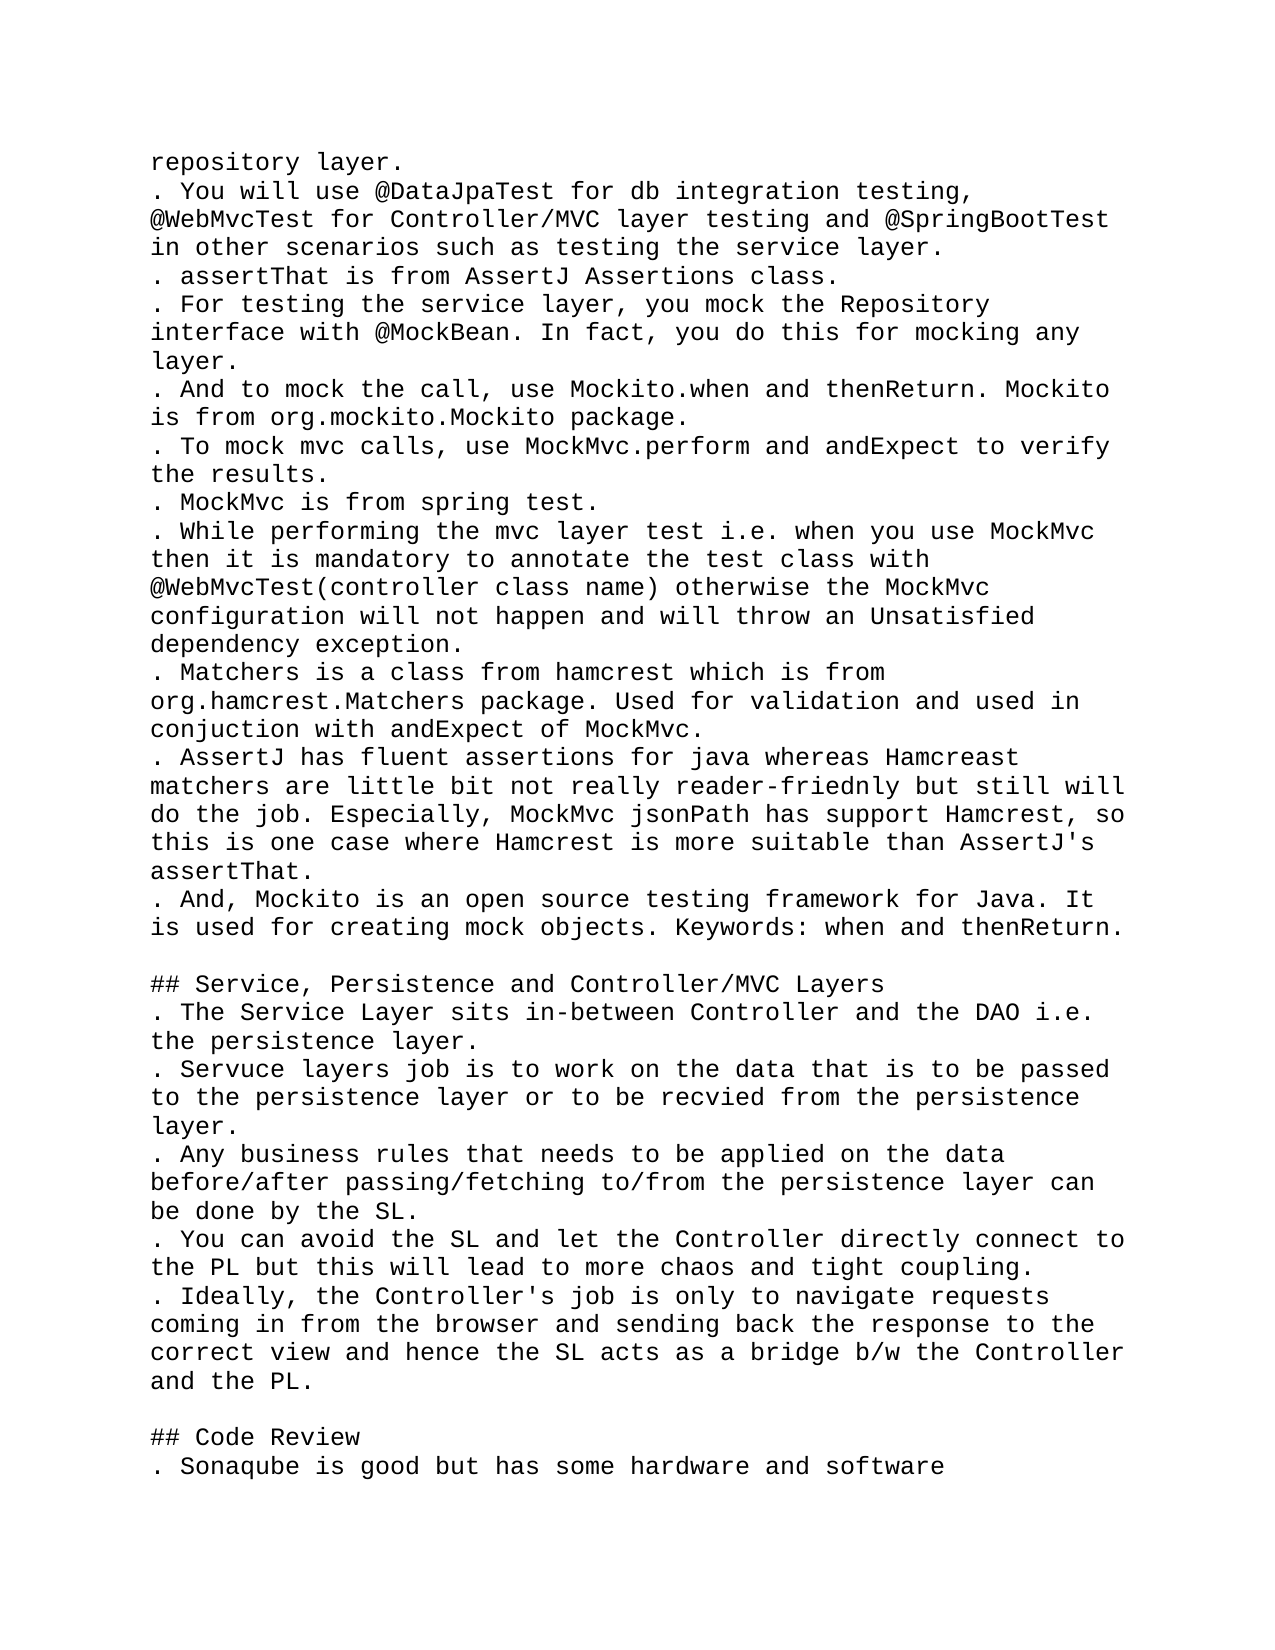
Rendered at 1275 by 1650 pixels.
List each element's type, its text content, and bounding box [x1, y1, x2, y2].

text . Servuce layers job is to work on the data that is to be passed to the persistence layer or to be recvied from the persistence layer. [150, 1057, 1125, 1142]
text . Any business rules that needs to be applied on the data before/after passing/fetching to/from the persistence layer can be done by the SL. [150, 1142, 1125, 1227]
text . AssertJ has fluent assertions for java whereas Hamcreast matchers are little bit not really reader-friednly but still will do the job. Especially, MockMvc jsonPath has support Hamcrest, so this is one case where Hamcrest is more suitable than AssertJ's assertThat. [150, 745, 1125, 887]
text . To mock mvc calls, use MockMvc.perform and andExpect to verify the results. [150, 433, 1125, 490]
text repository layer. [150, 150, 1125, 178]
text . And, Mockito is an open source testing framework for Java. It is used for creating mock objects. Keywords: when and thenReturn. [150, 887, 1125, 943]
text . You will use @DataJpaTest for db integration testing, @WebMvcTest for Controller/MVC layer testing and @SpringBootTest in other scenarios such as testing the service layer. [150, 178, 1125, 263]
text . The Service Layer sits in-between Controller and the DAO i.e. the persistence layer. [150, 1000, 1125, 1057]
text . For testing the service layer, you mock the Repository interface with @MockBean. In fact, you do this for mocking any layer. [150, 292, 1125, 377]
text . Ideally, the Controller's job is only to navigate requests coming in from the browser and sending back the response to the correct view and hence the SL acts as a bridge b/w the Controller and the PL. [150, 1283, 1125, 1397]
text . assertThat is from AssertJ Assertions class. [150, 263, 1125, 292]
text . Matchers is a class from hamcrest which is from org.hamcrest.Matchers package. Used for validation and used in conjuction with andExpect of MockMvc. [150, 660, 1125, 745]
text . And to mock the call, use Mockito.when and thenReturn. Mockito is from org.mockito.Mockito package. [150, 377, 1125, 433]
text . While performing the mvc layer test i.e. when you use MockMvc then it is mandatory to annotate the test class with @WebMvcTest(controller class name) otherwise the MockMvc configuration will not happen and will throw an Unsatisfied dependency exception. [150, 518, 1125, 660]
text . MockMvc is from spring test. [150, 490, 1125, 518]
text ## Service, Persistence and Controller/MVC Layers [150, 972, 1125, 1000]
text ## Code Review [150, 1425, 1125, 1453]
text . Sonaqube is good but has some hardware and software [150, 1453, 1125, 1482]
text . You can avoid the SL and let the Controller directly connect to the PL but this will lead to more chaos and tight coupling. [150, 1227, 1125, 1283]
